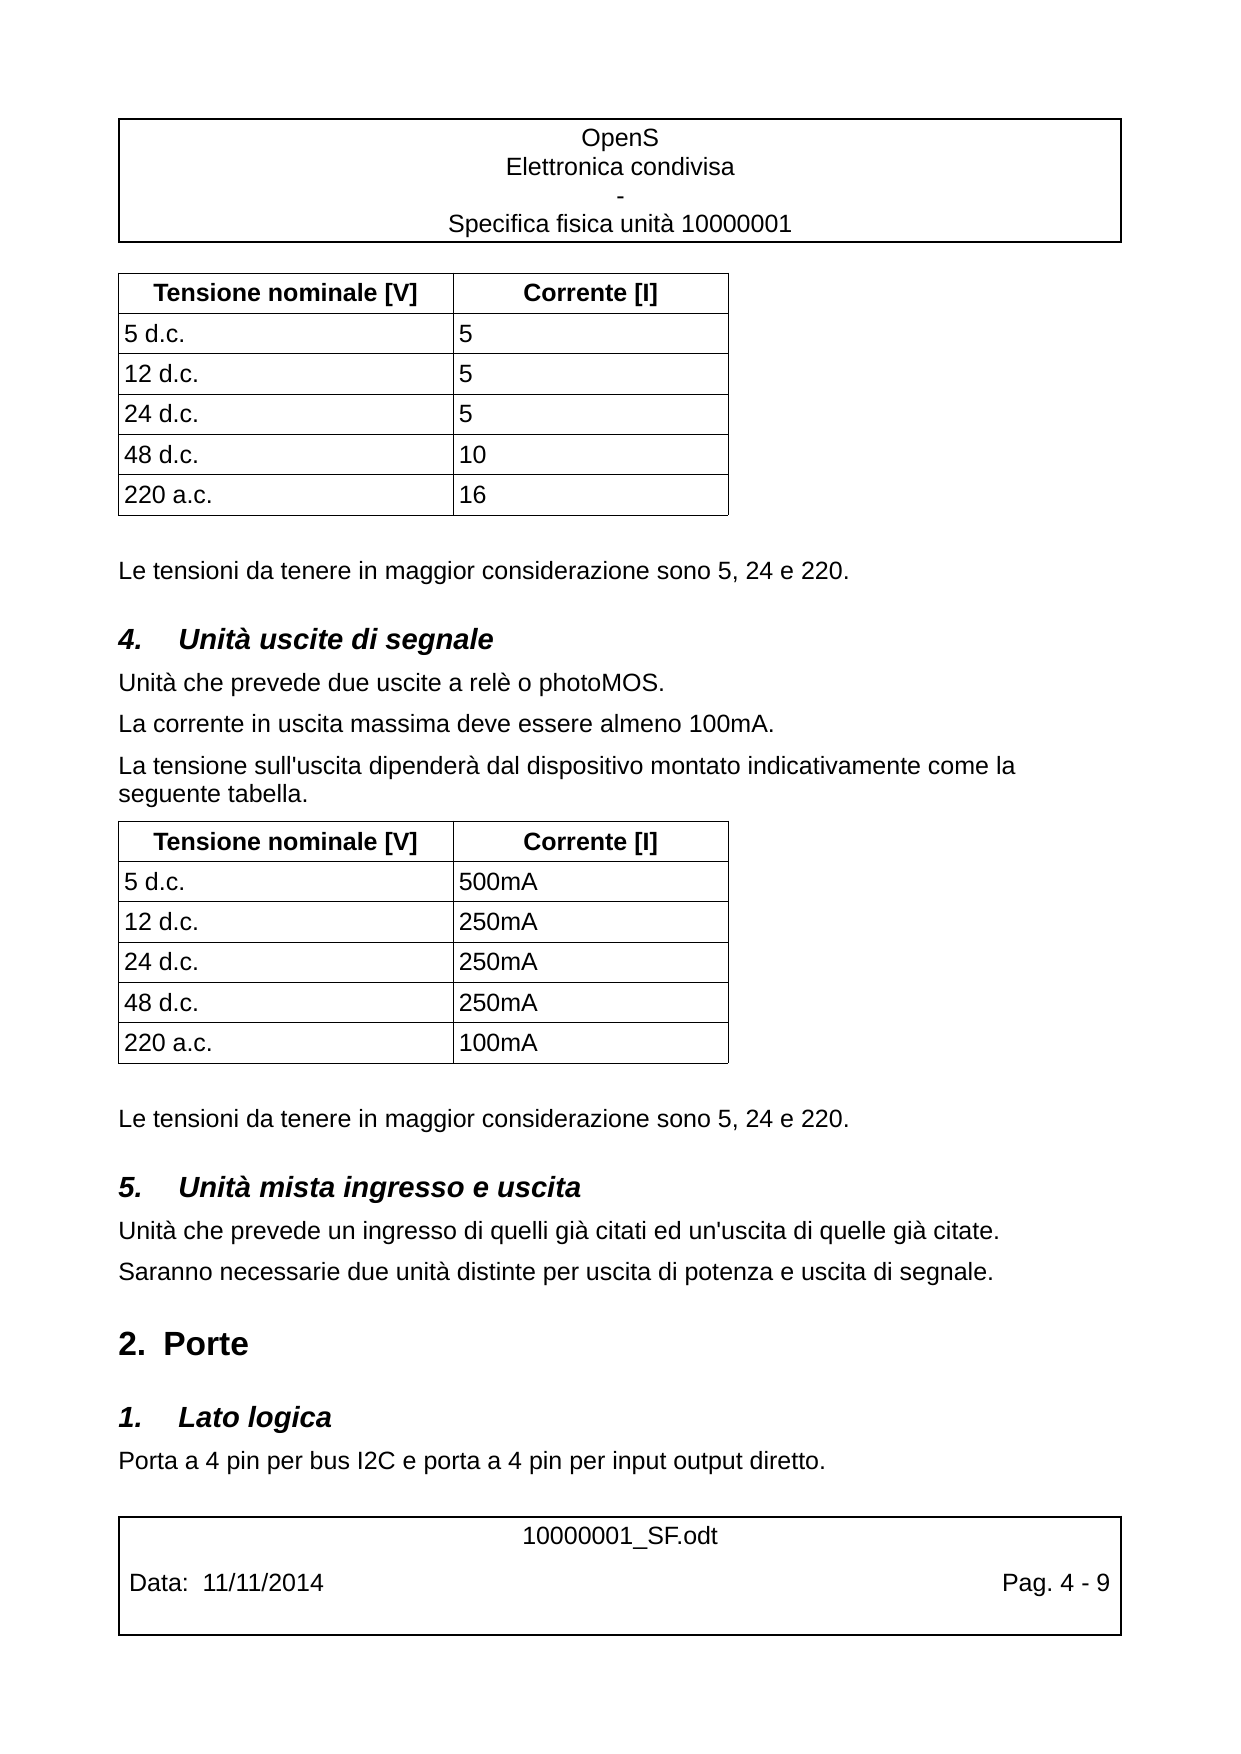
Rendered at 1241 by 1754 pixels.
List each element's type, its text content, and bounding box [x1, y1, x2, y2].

table_cell 5 [454, 314, 728, 353]
table_cell 5 [454, 395, 728, 434]
table_header Tensione nominale [V] [119, 274, 453, 313]
table_cell 48 d.c. [119, 435, 453, 474]
text Porta a 4 pin per bus I2C e porta a 4 pin per input output diretto. [118, 1446, 1122, 1474]
table_cell 5 d.c. [119, 862, 453, 901]
table_cell 5 d.c. [119, 314, 453, 353]
table_cell 24 d.c. [119, 943, 453, 982]
table_cell 250mA [454, 902, 728, 942]
text Unità che prevede due uscite a relè o photoMOS. [118, 668, 1122, 697]
table_cell 5 [454, 354, 728, 393]
table_cell 220 a.c. [119, 1023, 453, 1062]
subtitle Unità uscite di segnale [118, 622, 1122, 656]
table_header Corrente [I] [454, 274, 728, 313]
text Saranno necessarie due unità distinte per uscita di potenza e uscita di segnale. [118, 1257, 1122, 1286]
table_cell 48 d.c. [119, 983, 453, 1022]
text La corrente in uscita massima deve essere almeno 100mA. [118, 709, 1122, 738]
text Le tensioni da tenere in maggior considerazione sono 5, 24 e 220. [118, 556, 1122, 584]
table_cell 12 d.c. [119, 354, 453, 393]
table_header Corrente [I] [454, 822, 728, 861]
table_cell 24 d.c. [119, 395, 453, 434]
table_cell 250mA [454, 983, 728, 1022]
table_cell 250mA [454, 943, 728, 982]
subtitle Unità mista ingresso e uscita [118, 1170, 1122, 1204]
table_header Tensione nominale [V] [119, 822, 453, 861]
subtitle Lato logica [118, 1400, 1122, 1433]
text La tensione sull'uscita dipenderà dal dispositivo montato indicativamente come la seguente tabella. [118, 751, 1122, 808]
text Unità che prevede un ingresso di quelli già citati ed un'uscita di quelle già citate. [118, 1216, 1122, 1245]
table_cell 12 d.c. [119, 902, 453, 942]
table_cell 100mA [454, 1023, 728, 1062]
table_cell 220 a.c. [119, 475, 453, 514]
table_cell 16 [454, 475, 728, 514]
table_cell 10 [454, 435, 728, 474]
table_cell 500mA [454, 862, 728, 901]
subtitle Porte [118, 1324, 1122, 1362]
text Le tensioni da tenere in maggior considerazione sono 5, 24 e 220. [118, 1104, 1122, 1133]
